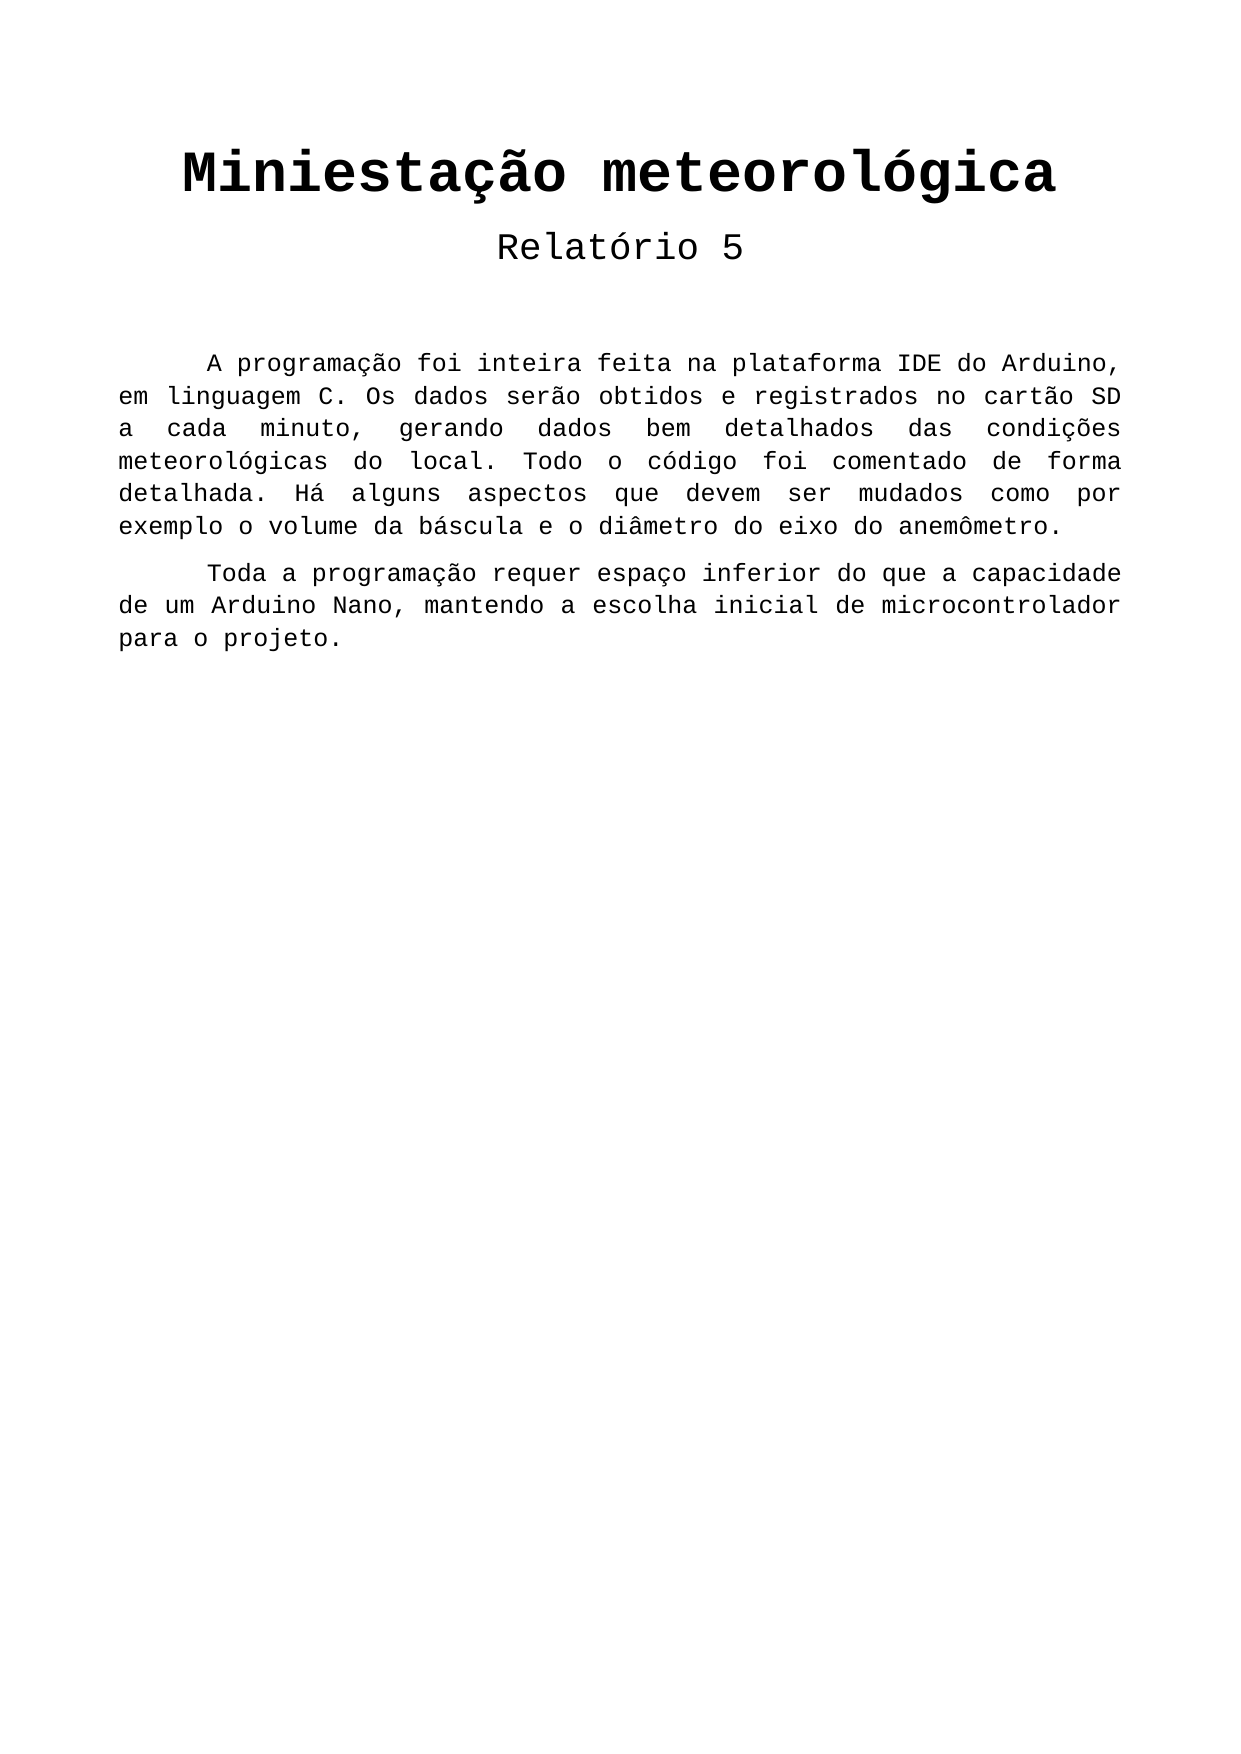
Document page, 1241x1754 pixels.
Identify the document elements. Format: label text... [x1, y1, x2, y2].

text Toda a programação requer espaço inferior do que a capacidade de um Arduino Nano, mantendo a escolha inicial de microcontrolador para o projeto. [118, 560, 1122, 654]
text A programação foi inteira feita na plataforma IDE do Arduino, em linguagem C. Os dados serão obtidos e registrados no cartão SD a cada minuto, gerando dados bem detalhados das condições meteorológicas do local. Todo o código foi comentado de forma detalhada. Há alguns aspectos que devem ser mudados como por exemplo o volume da báscula e o diâmetro do eixo do anemômetro. [118, 351, 1122, 542]
title Miniestação meteorológica [118, 143, 1122, 209]
subtitle Relatório 5 [118, 228, 1122, 270]
